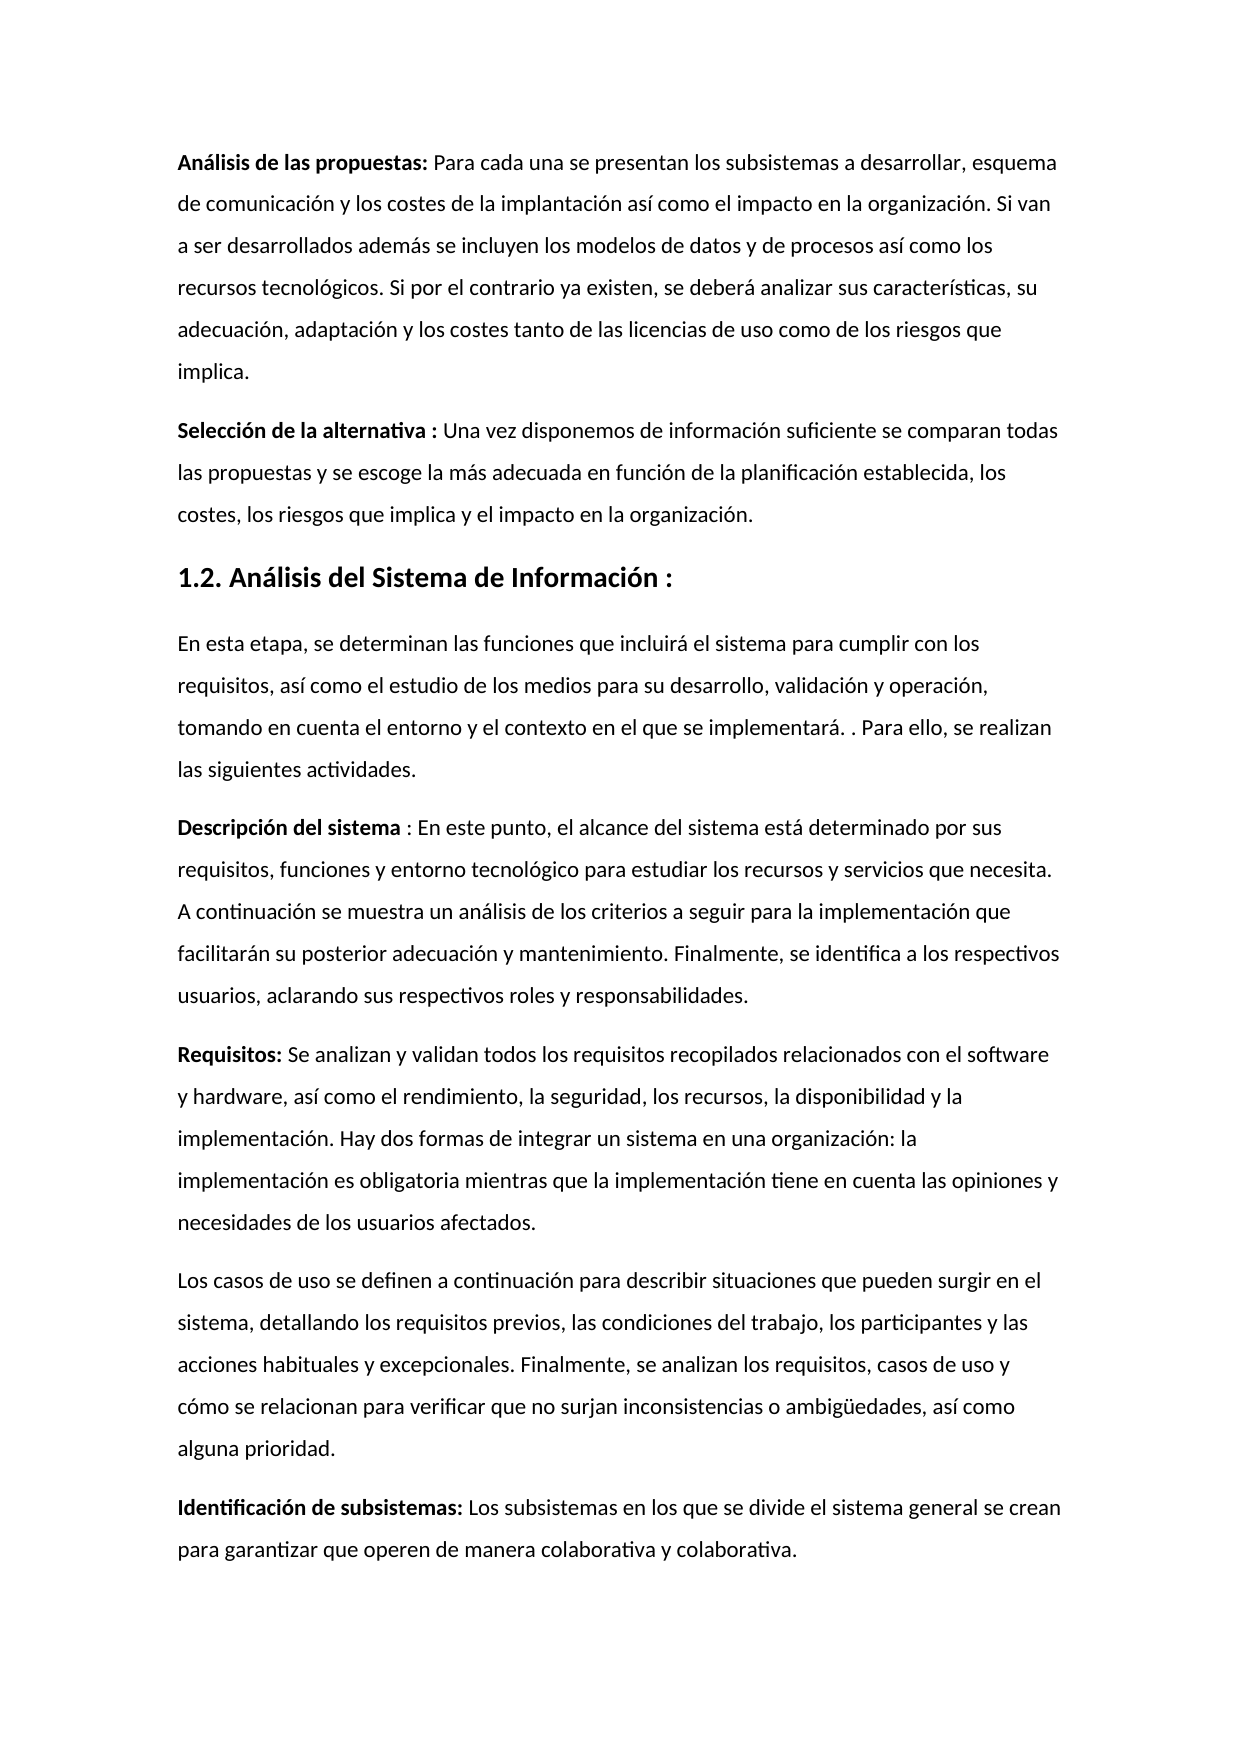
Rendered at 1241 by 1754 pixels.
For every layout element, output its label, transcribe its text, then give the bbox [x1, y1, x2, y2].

text En esta etapa, se determinan las funciones que incluirá el sistema para cumplir con los requisitos, así como el estudio de los medios para su desarrollo, validación y operación, tomando en cuenta el entorno y el contexto en el que se implementará. . Para ello, se realizan las siguientes actividades. [177, 629, 1063, 783]
text 1.2. Análisis del Sistema de Información : [177, 559, 1063, 594]
text Análisis de las propuestas: Para cada una se presentan los subsistemas a desarrollar, esquema de comunicación y los costes de la implantación así como el impacto en la organización. Si van a ser desarrollados además se incluyen los modelos de datos y de procesos así como los recursos tecnológicos. Si por el contrario ya existen, se deberá analizar sus características, su adecuación, adaptación y los costes tanto de las licencias de uso como de los riesgos que implica. [177, 148, 1063, 386]
text Identificación de subsistemas: Los subsistemas en los que se divide el sistema general se crean para garantizar que operen de manera colaborativa y colaborativa. [177, 1493, 1063, 1563]
text Los casos de uso se definen a continuación para describir situaciones que pueden surgir en el sistema, detallando los requisitos previos, las condiciones del trabajo, los participantes y las acciones habituales y excepcionales. Finalmente, se analizan los requisitos, casos de uso y cómo se relacionan para verificar que no surjan inconsistencias o ambigüedades, así como alguna prioridad. [177, 1267, 1063, 1462]
text Descripción del sistema : En este punto, el alcance del sistema está determinado por sus requisitos, funciones y entorno tecnológico para estudiar los recursos y servicios que necesita. A continuación se muestra un análisis de los criterios a seguir para la implementación que facilitarán su posterior adecuación y mantenimiento. Finalmente, se identifica a los respectivos usuarios, aclarando sus respectivos roles y responsabilidades. [177, 813, 1063, 1009]
text Requisitos: Se analizan y validan todos los requisitos recopilados relacionados con el software y hardware, así como el rendimiento, la seguridad, los recursos, la disponibilidad y la implementación. Hay dos formas de integrar un sistema en una organización: la implementación es obligatoria mientras que la implementación tiene en cuenta las opiniones y necesidades de los usuarios afectados. [177, 1040, 1063, 1236]
text Selección de la alternativa : Una vez disponemos de información suficiente se comparan todas las propuestas y se escoge la más adecuada en función de la planificación establecida, los costes, los riesgos que implica y el impacto en la organización. [177, 416, 1063, 528]
